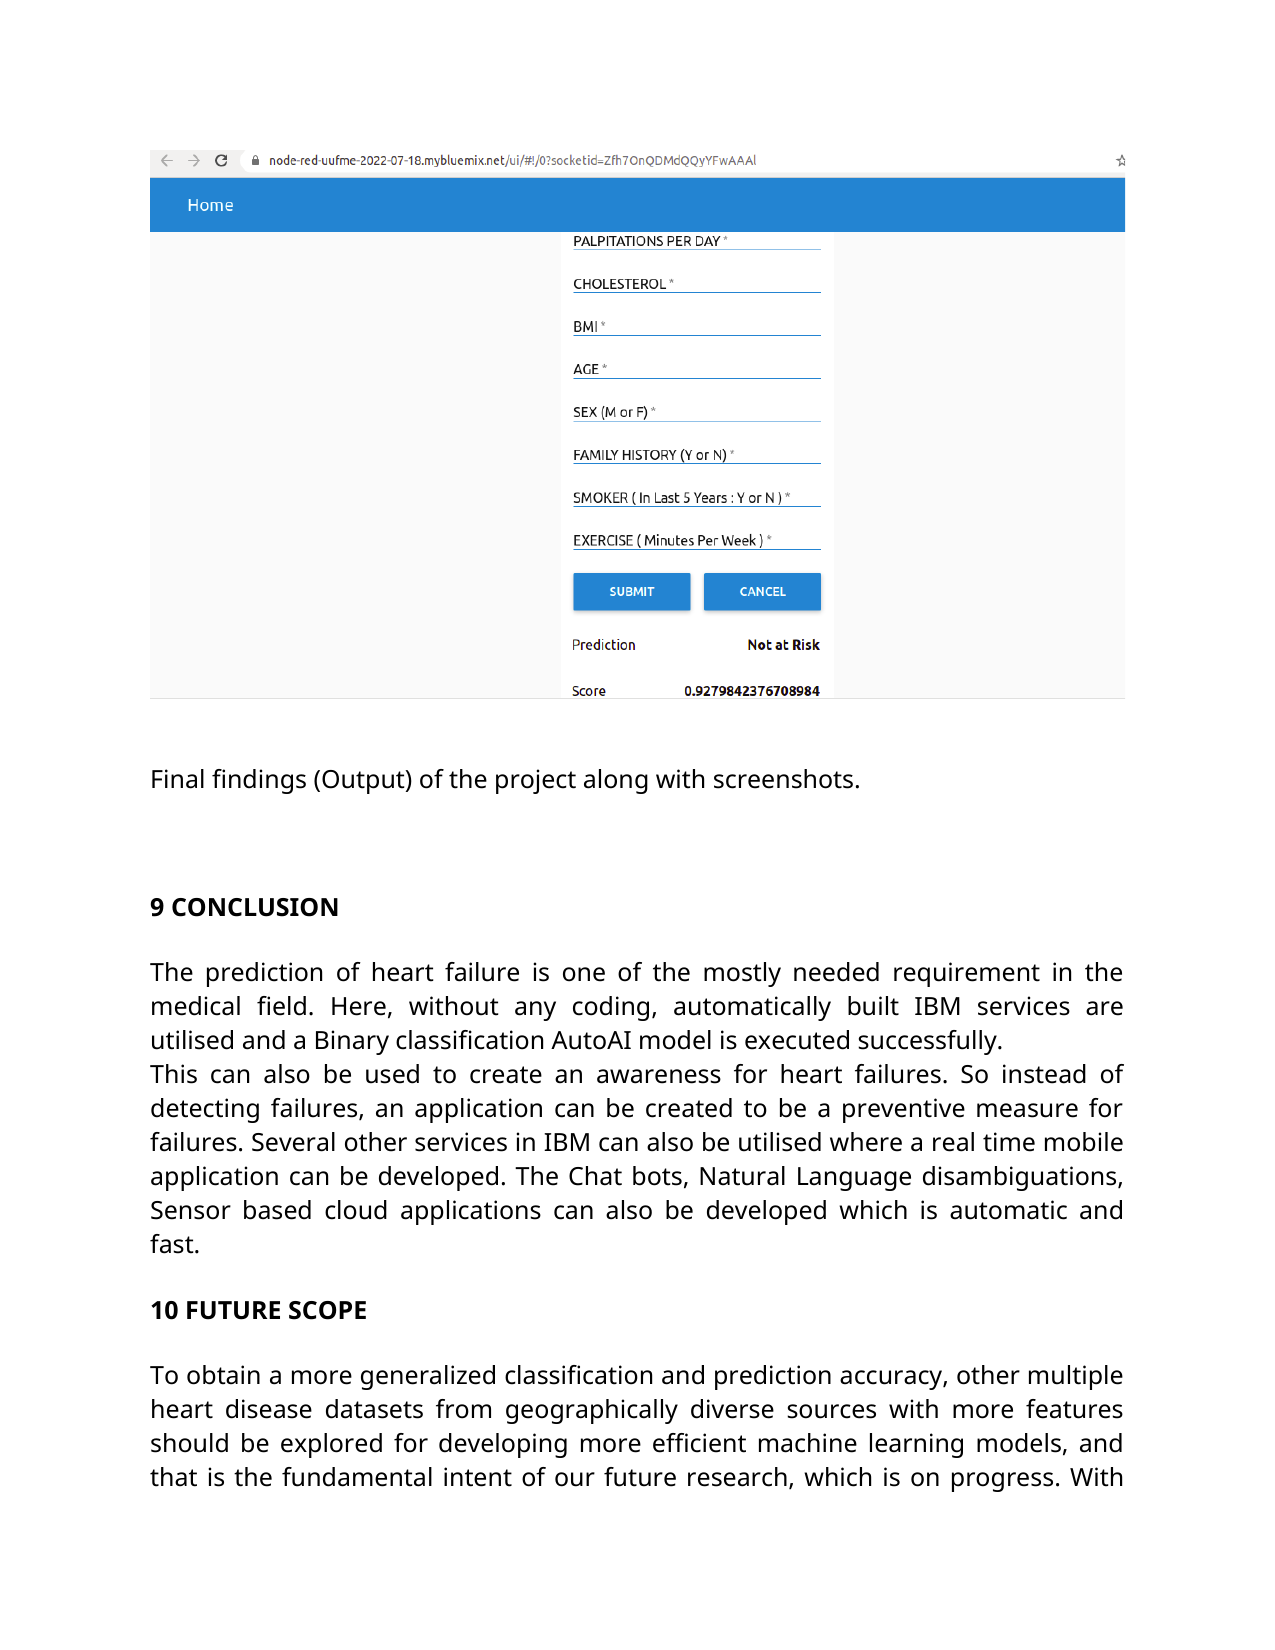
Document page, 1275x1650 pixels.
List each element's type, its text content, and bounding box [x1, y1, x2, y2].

text To obtain a more generalized classification and prediction accuracy, other multiple heart disease datasets from geographically diverse sources with more features should be explored for developing more efficient machine learning models, and that is the fundamental intent of our future research, which is on progress. With [150, 1358, 1125, 1494]
text 10 FUTURE SCOPE [150, 1292, 1125, 1326]
text The prediction of heart failure is one of the mostly needed requirement in the medical field. Here, without any coding, automatically built IBM services are utilised and a Binary classification AutoAI model is executed successfully. [150, 954, 1125, 1057]
text Final findings (Output) of the project along with screenshots. [150, 761, 1125, 796]
picture [150, 150, 1125, 699]
text This can also be used to create an awareness for heart failures. So instead of detecting failures, an application can be created to be a preventive measure for failures. Several other services in IBM can also be utilised where a real time mobile application can be developed. The Chat bots, Natural Language disambiguations, Sensor based cloud applications can also be developed which is automatic and fast. [150, 1057, 1125, 1261]
text 9 CONCLUSION [150, 889, 1125, 923]
